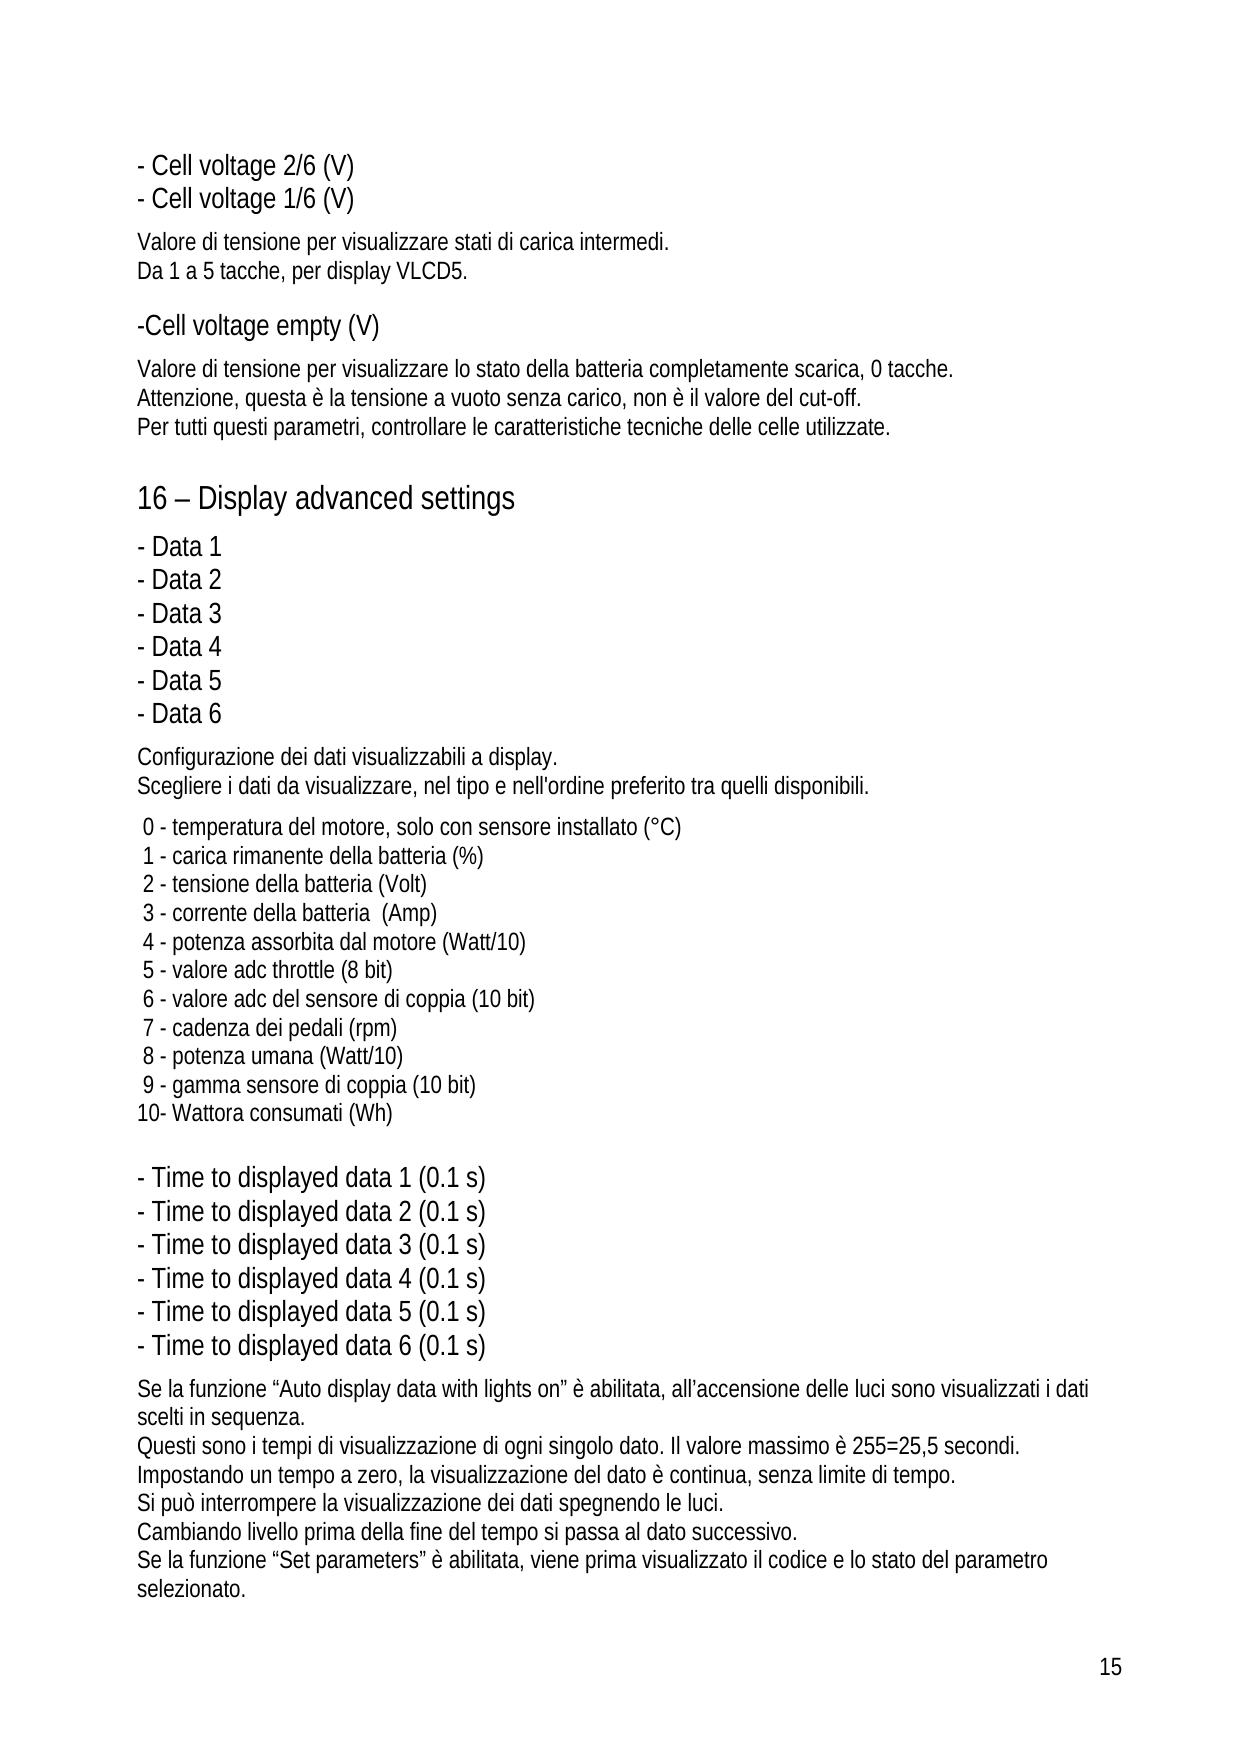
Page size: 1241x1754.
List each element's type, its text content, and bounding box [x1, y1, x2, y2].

text - Data 3 [137, 596, 1122, 629]
text Questi sono i tempi di visualizzazione di ogni singolo dato. Il valore massimo è 255=25,5 secondi. [137, 1431, 1122, 1459]
text Scegliere i dati da visualizzare, nel tipo e nell'ordine preferito tra quelli disponibili. [137, 771, 1122, 799]
text 7 - cadenza dei pedali (rpm) [137, 1012, 1122, 1041]
text 10- Wattora consumati (Wh) [137, 1098, 1122, 1127]
text Cambiando livello prima della fine del tempo si passa al dato successivo. [137, 1517, 1122, 1546]
text Per tutti questi parametri, controllare le caratteristiche tecniche delle celle utilizzate. [137, 411, 1122, 440]
text - Time to displayed data 5 (0.1 s) [137, 1294, 1122, 1328]
text - Cell voltage 2/6 (V) [137, 148, 1122, 181]
text Impostando un tempo a zero, la visualizzazione del dato è continua, senza limite di tempo. [137, 1459, 1122, 1488]
text Valore di tensione per visualizzare lo stato della batteria completamente scarica, 0 tacche. [137, 354, 1122, 383]
text - Time to displayed data 4 (0.1 s) [137, 1261, 1122, 1294]
text - Time to displayed data 6 (0.1 s) [137, 1328, 1122, 1361]
text 1 - carica rimanente della batteria (%) [137, 841, 1122, 869]
text 0 - temperatura del motore, solo con sensore installato (°C) [137, 812, 1122, 841]
text Attenzione, questa è la tensione a vuoto senza carico, non è il valore del cut-off. [137, 383, 1122, 411]
text -Cell voltage empty (V) [137, 308, 1122, 342]
text Valore di tensione per visualizzare stati di carica intermedi. [137, 227, 1122, 256]
text Si può interrompere la visualizzazione dei dati spegnendo le luci. [137, 1488, 1122, 1517]
text 4 - potenza assorbita dal motore (Watt/10) [137, 927, 1122, 955]
text 9 - gamma sensore di coppia (10 bit) [137, 1070, 1122, 1098]
text - Data 2 [137, 562, 1122, 596]
text - Time to displayed data 3 (0.1 s) [137, 1227, 1122, 1261]
text - Time to displayed data 1 (0.1 s) [137, 1161, 1122, 1194]
text Configurazione dei dati visualizzabili a display. [137, 742, 1122, 771]
text - Time to displayed data 2 (0.1 s) [137, 1194, 1122, 1227]
text 5 - valore adc throttle (8 bit) [137, 955, 1122, 984]
text Se la funzione “Auto display data with lights on” è abilitata, all’accensione delle luci sono visualizzati i dati scelti in sequenza. [137, 1374, 1122, 1431]
text 6 - valore adc del sensore di coppia (10 bit) [137, 984, 1122, 1012]
text 8 - potenza umana (Watt/10) [137, 1041, 1122, 1070]
text - Data 5 [137, 663, 1122, 696]
text Da 1 a 5 tacche, per display VLCD5. [137, 256, 1122, 284]
text 16 – Display advanced settings [137, 478, 1122, 517]
text Se la funzione “Set parameters” è abilitata, viene prima visualizzato il codice e lo stato del parametro selezionato. [137, 1546, 1122, 1603]
text - Data 4 [137, 629, 1122, 663]
text - Data 6 [137, 696, 1122, 730]
text 2 - tensione della batteria (Volt) [137, 869, 1122, 898]
text 3 - corrente della batteria (Amp) [137, 898, 1122, 927]
text - Data 1 [137, 529, 1122, 562]
text - Cell voltage 1/6 (V) [137, 181, 1122, 214]
